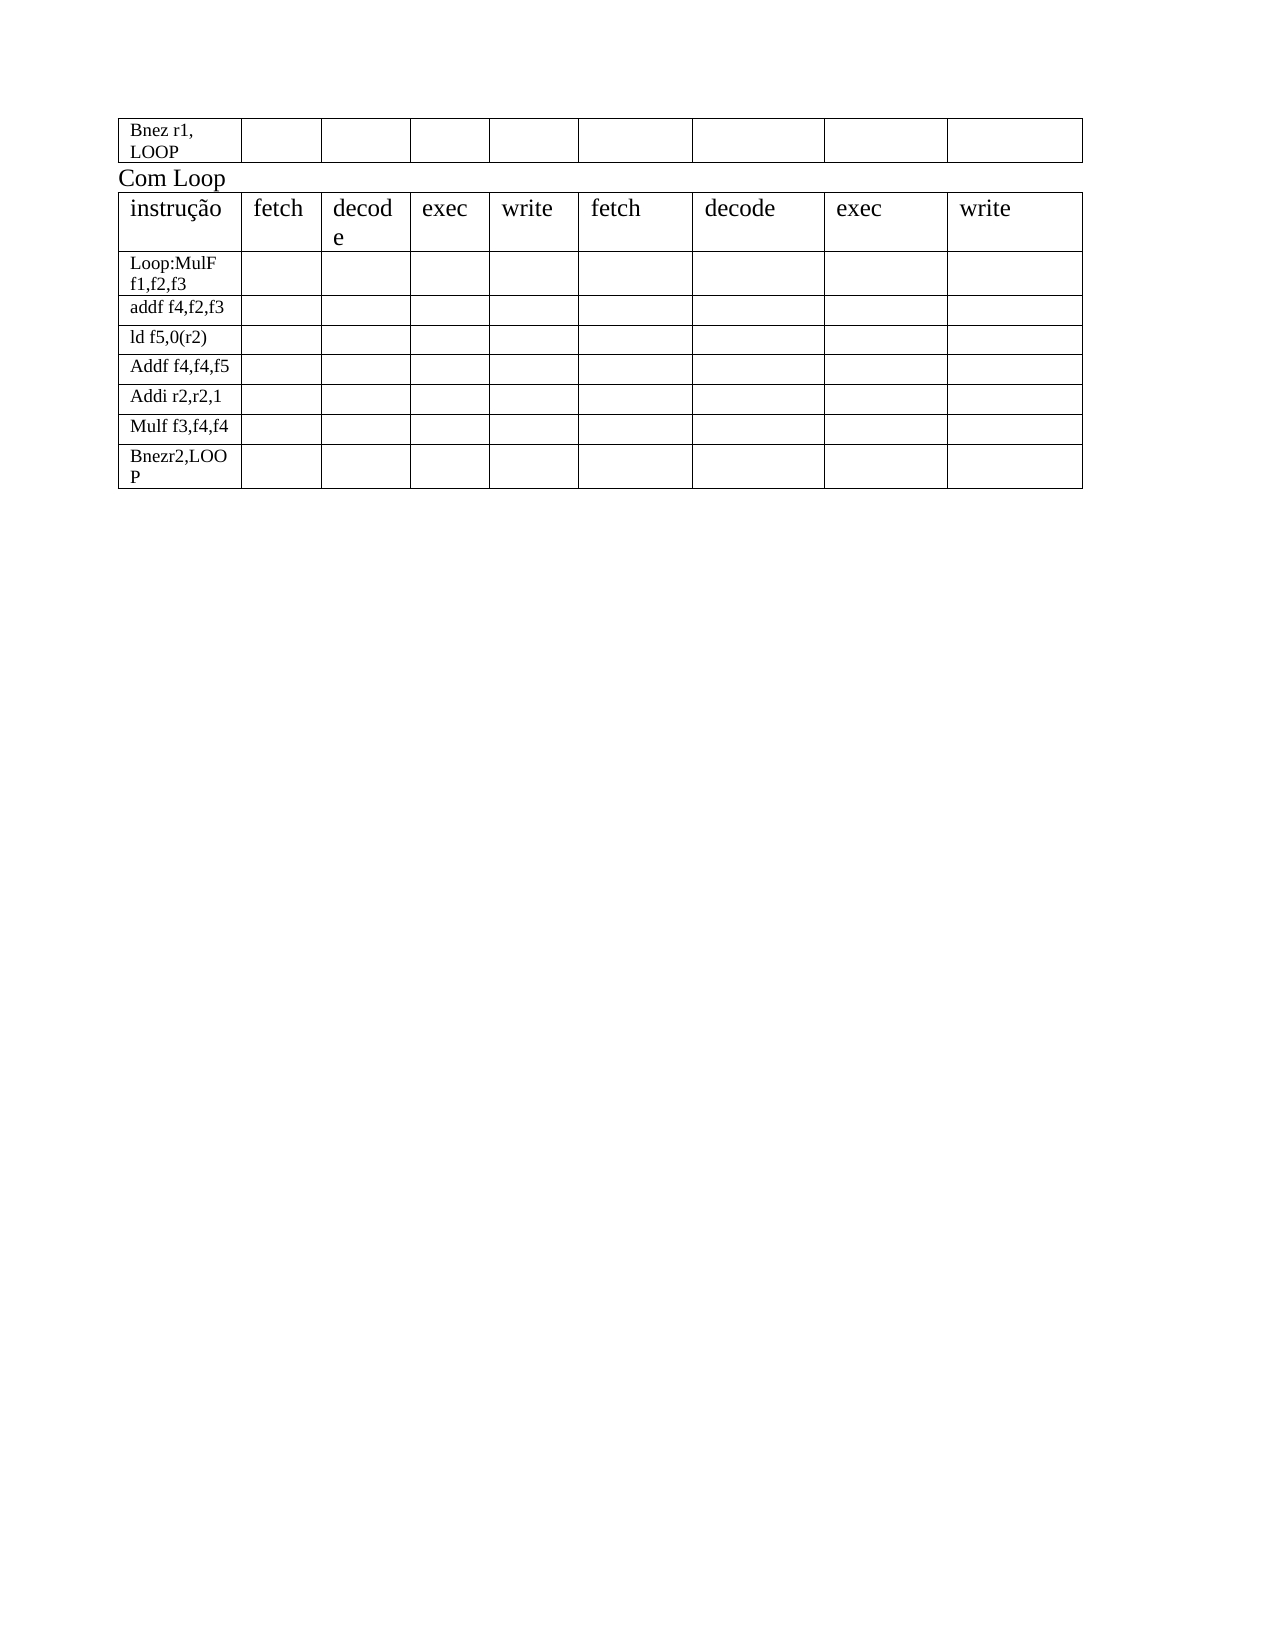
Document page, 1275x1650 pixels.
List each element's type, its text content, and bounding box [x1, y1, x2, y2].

table_cell [579, 415, 692, 444]
table_cell [490, 296, 578, 324]
table_cell [693, 296, 824, 324]
table_cell [490, 252, 578, 295]
table_header write [948, 193, 1082, 251]
table_cell [490, 355, 578, 384]
table_cell [411, 355, 489, 384]
table_cell [322, 252, 410, 295]
table_cell [693, 415, 824, 444]
table_cell [948, 252, 1082, 295]
table_cell [242, 119, 321, 162]
table_cell [948, 355, 1082, 384]
table_cell [825, 385, 947, 414]
table_cell [579, 385, 692, 414]
table_cell [490, 119, 578, 162]
table_cell [322, 445, 410, 488]
table_cell [825, 326, 947, 354]
table_cell [948, 415, 1082, 444]
table_cell [579, 119, 692, 162]
table_cell [579, 445, 692, 488]
table_cell [825, 445, 947, 488]
table_cell [411, 119, 489, 162]
table_cell [411, 252, 489, 295]
table_cell [825, 296, 947, 324]
table_cell [948, 326, 1082, 354]
table_header decode [322, 193, 410, 251]
table_cell [693, 385, 824, 414]
table_cell [242, 355, 321, 384]
table_cell [242, 296, 321, 324]
table_cell Addi r2,r2,1 [119, 385, 241, 414]
table_cell addf f4,f2,f3 [119, 296, 241, 324]
table_cell [242, 326, 321, 354]
table_header exec [825, 193, 947, 251]
table_cell [693, 119, 824, 162]
table_cell Mulf f3,f4,f4 [119, 415, 241, 444]
table_cell [411, 445, 489, 488]
table_cell [322, 296, 410, 324]
table_cell [490, 445, 578, 488]
table_cell [693, 326, 824, 354]
table_cell [411, 385, 489, 414]
table_cell [490, 385, 578, 414]
table_cell [579, 296, 692, 324]
table_cell [322, 119, 410, 162]
table_cell [948, 385, 1082, 414]
table_header write [490, 193, 578, 251]
table_header fetch [579, 193, 692, 251]
table_cell [693, 445, 824, 488]
table_cell [579, 326, 692, 354]
table_cell [242, 252, 321, 295]
table_cell [948, 296, 1082, 324]
table_cell [322, 415, 410, 444]
table_header fetch [242, 193, 321, 251]
table_cell [242, 385, 321, 414]
table_cell [948, 119, 1082, 162]
text Com Loop [118, 163, 1157, 192]
table_cell Bnezr2,LOOP [119, 445, 241, 488]
table_cell [411, 296, 489, 324]
table_cell [490, 415, 578, 444]
table_cell [825, 355, 947, 384]
table_cell [825, 252, 947, 295]
table_cell [411, 326, 489, 354]
table_cell [825, 119, 947, 162]
table_cell [693, 355, 824, 384]
table_cell Addf f4,f4,f5 [119, 355, 241, 384]
table_cell [579, 252, 692, 295]
table_cell [693, 252, 824, 295]
table_cell ld f5,0(r2) [119, 326, 241, 354]
table_header exec [411, 193, 489, 251]
table_cell [948, 445, 1082, 488]
table_cell [242, 445, 321, 488]
table_cell [322, 355, 410, 384]
table_cell [411, 415, 489, 444]
table_cell [490, 326, 578, 354]
table_header instrução [119, 193, 241, 251]
table_cell [242, 415, 321, 444]
table_cell [322, 326, 410, 354]
table_cell [579, 355, 692, 384]
table_cell [322, 385, 410, 414]
table_cell Loop:MulF f1,f2,f3 [119, 252, 241, 295]
table_header decode [693, 193, 824, 251]
table_cell Bnez r1, LOOP [119, 119, 241, 162]
table_cell [825, 415, 947, 444]
